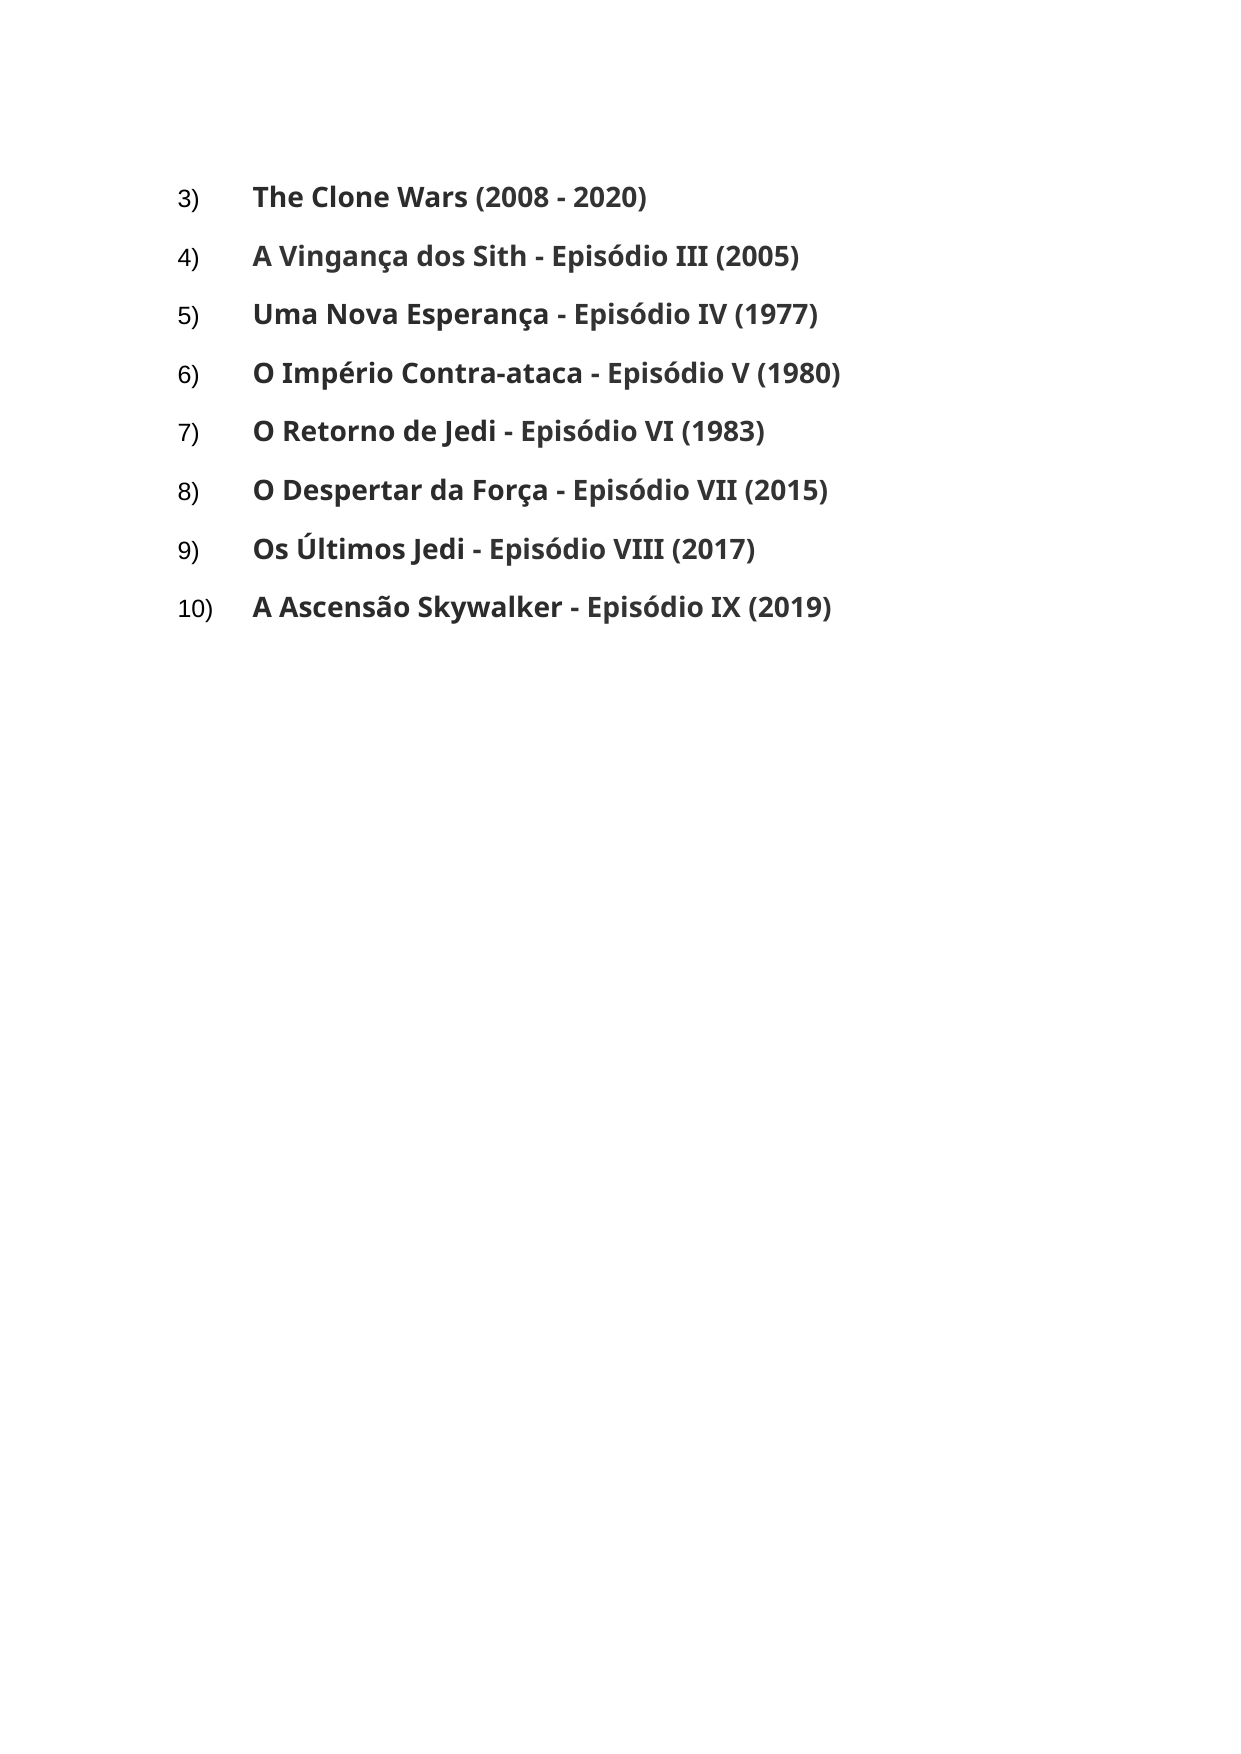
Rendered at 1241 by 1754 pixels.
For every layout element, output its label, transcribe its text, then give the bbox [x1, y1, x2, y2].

list The Clone Wars (2008 - 2020) [177, 177, 1122, 216]
list O Retorno de Jedi - Episódio VI (1983) [177, 412, 1122, 450]
list A Vingança dos Sith - Episódio III (2005) [177, 236, 1122, 274]
list Uma Nova Esperança - Episódio IV (1977) [177, 294, 1122, 333]
list Os Últimos Jedi - Episódio VIII (2017) [177, 529, 1122, 567]
list O Despertar da Força - Episódio VII (2015) [177, 470, 1122, 509]
list A Ascensão Skywalker - Episódio IX (2019) [177, 588, 1122, 626]
list O Império Contra-ataca - Episódio V (1980) [177, 353, 1122, 391]
